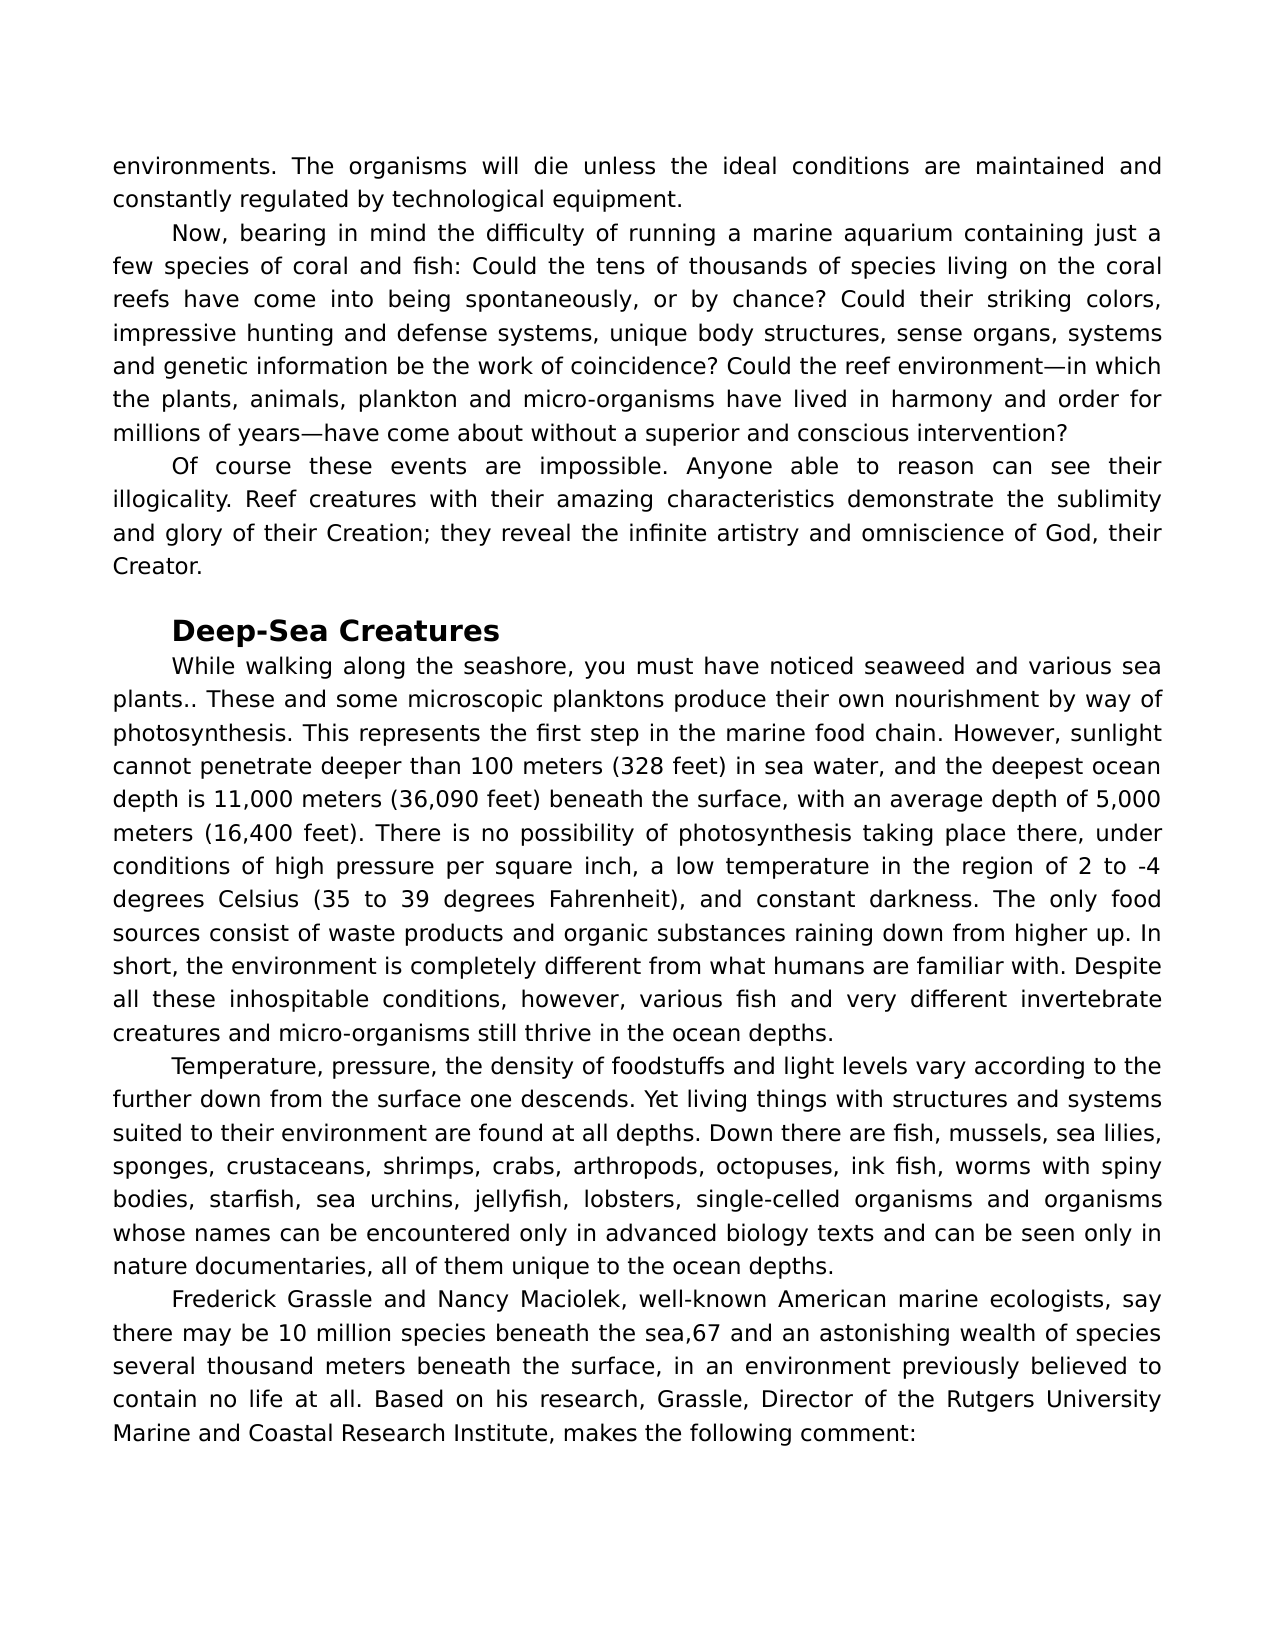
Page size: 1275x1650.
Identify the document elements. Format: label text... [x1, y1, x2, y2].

text Temperature, pressure, the density of foodstuffs and light levels vary according to the further down from the surface one descends. Yet living things with structures and systems suited to their environment are found at all depths. Down there are fish, mussels, sea lilies, sponges, crustaceans, shrimps, crabs, arthropods, octopuses, ink fish, worms with spiny bodies, starfish, sea urchins, jellyfish, lobsters, single-celled organisms and organisms whose names can be encountered only in advanced biology texts and can be seen only in nature documentaries, all of them unique to the ocean depths. [112, 1048, 1163, 1281]
text Now, bearing in mind the difficulty of running a marine aquarium containing just a few species of coral and fish: Could the tens of thousands of species living on the coral reefs have come into being spontaneously, or by chance? Could their striking colors, impressive hunting and defense systems, unique body structures, sense organs, systems and genetic information be the work of coincidence? Could the reef environment—in which the plants, animals, plankton and micro-organisms have lived in harmony and order for millions of years—have come about without a superior and conscious intervention? [112, 214, 1163, 448]
text Of course these events are impossible. Anyone able to reason can see their illogicality. Reef creatures with their amazing characteristics demonstrate the sublimity and glory of their Creation; they reveal the infinite artistry and omniscience of God, their Creator. [112, 448, 1163, 581]
text environments. The organisms will die unless the ideal conditions are maintained and constantly regulated by technological equipment. [112, 148, 1163, 214]
text Frederick Grassle and Nancy Maciolek, well-known American marine ecologists, say there may be 10 million species beneath the sea,67 and an astonishing wealth of species several thousand meters beneath the surface, in an environment previously believed to contain no life at all. Based on his research, Grassle, Director of the Rutgers University Marine and Coastal Research Institute, makes the following comment: [112, 1281, 1163, 1448]
text Deep-Sea Creatures [112, 614, 1163, 648]
text While walking along the seashore, you must have noticed seaweed and various sea plants.. These and some microscopic planktons produce their own nourishment by way of photosynthesis. This represents the first step in the marine food chain. However, sunlight cannot penetrate deeper than 100 meters (328 feet) in sea water, and the deepest ocean depth is 11,000 meters (36,090 feet) beneath the surface, with an average depth of 5,000 meters (16,400 feet). There is no possibility of photosynthesis taking place there, under conditions of high pressure per square inch, a low temperature in the region of 2 to -4 degrees Celsius (35 to 39 degrees Fahrenheit), and constant darkness. The only food sources consist of waste products and organic substances raining down from higher up. In short, the environment is completely different from what humans are familiar with. Despite all these inhospitable conditions, however, various fish and very different invertebrate creatures and micro-organisms still thrive in the ocean depths. [112, 648, 1163, 1048]
